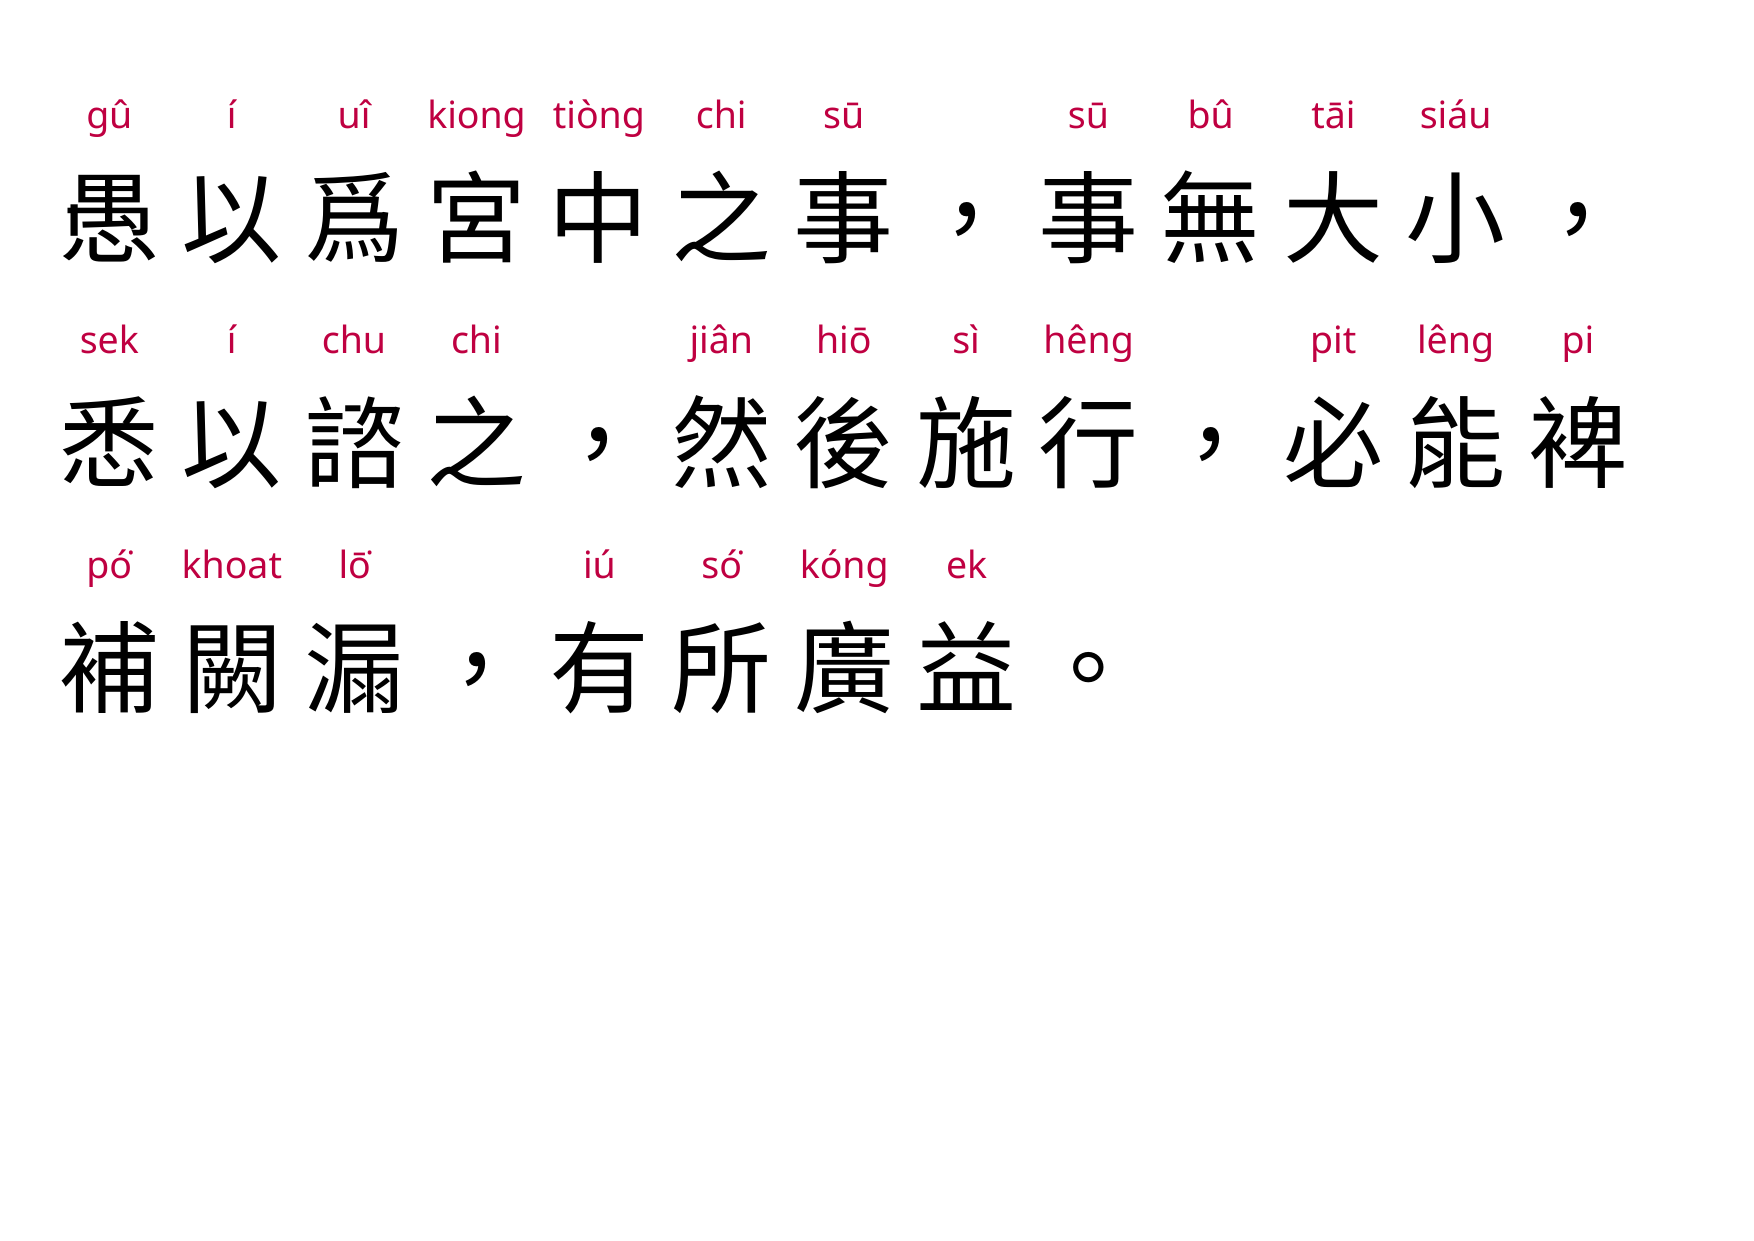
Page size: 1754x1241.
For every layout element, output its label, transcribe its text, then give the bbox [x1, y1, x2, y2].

text 愚gû 以í 爲uî 宮kiong 中tiòng 之chi 事sū ， 事sū 無bû 大tāi 小siáu ， 悉sek 以í 諮chu 之chi ， 然jiân 後hiō 施sì 行hêng ， 必pit 能lêng 裨pi 補pó͘ 闕khoat 漏lō͘ ， 有iú 所só͘ 廣kóng 益ek 。 [59, 88, 1695, 734]
